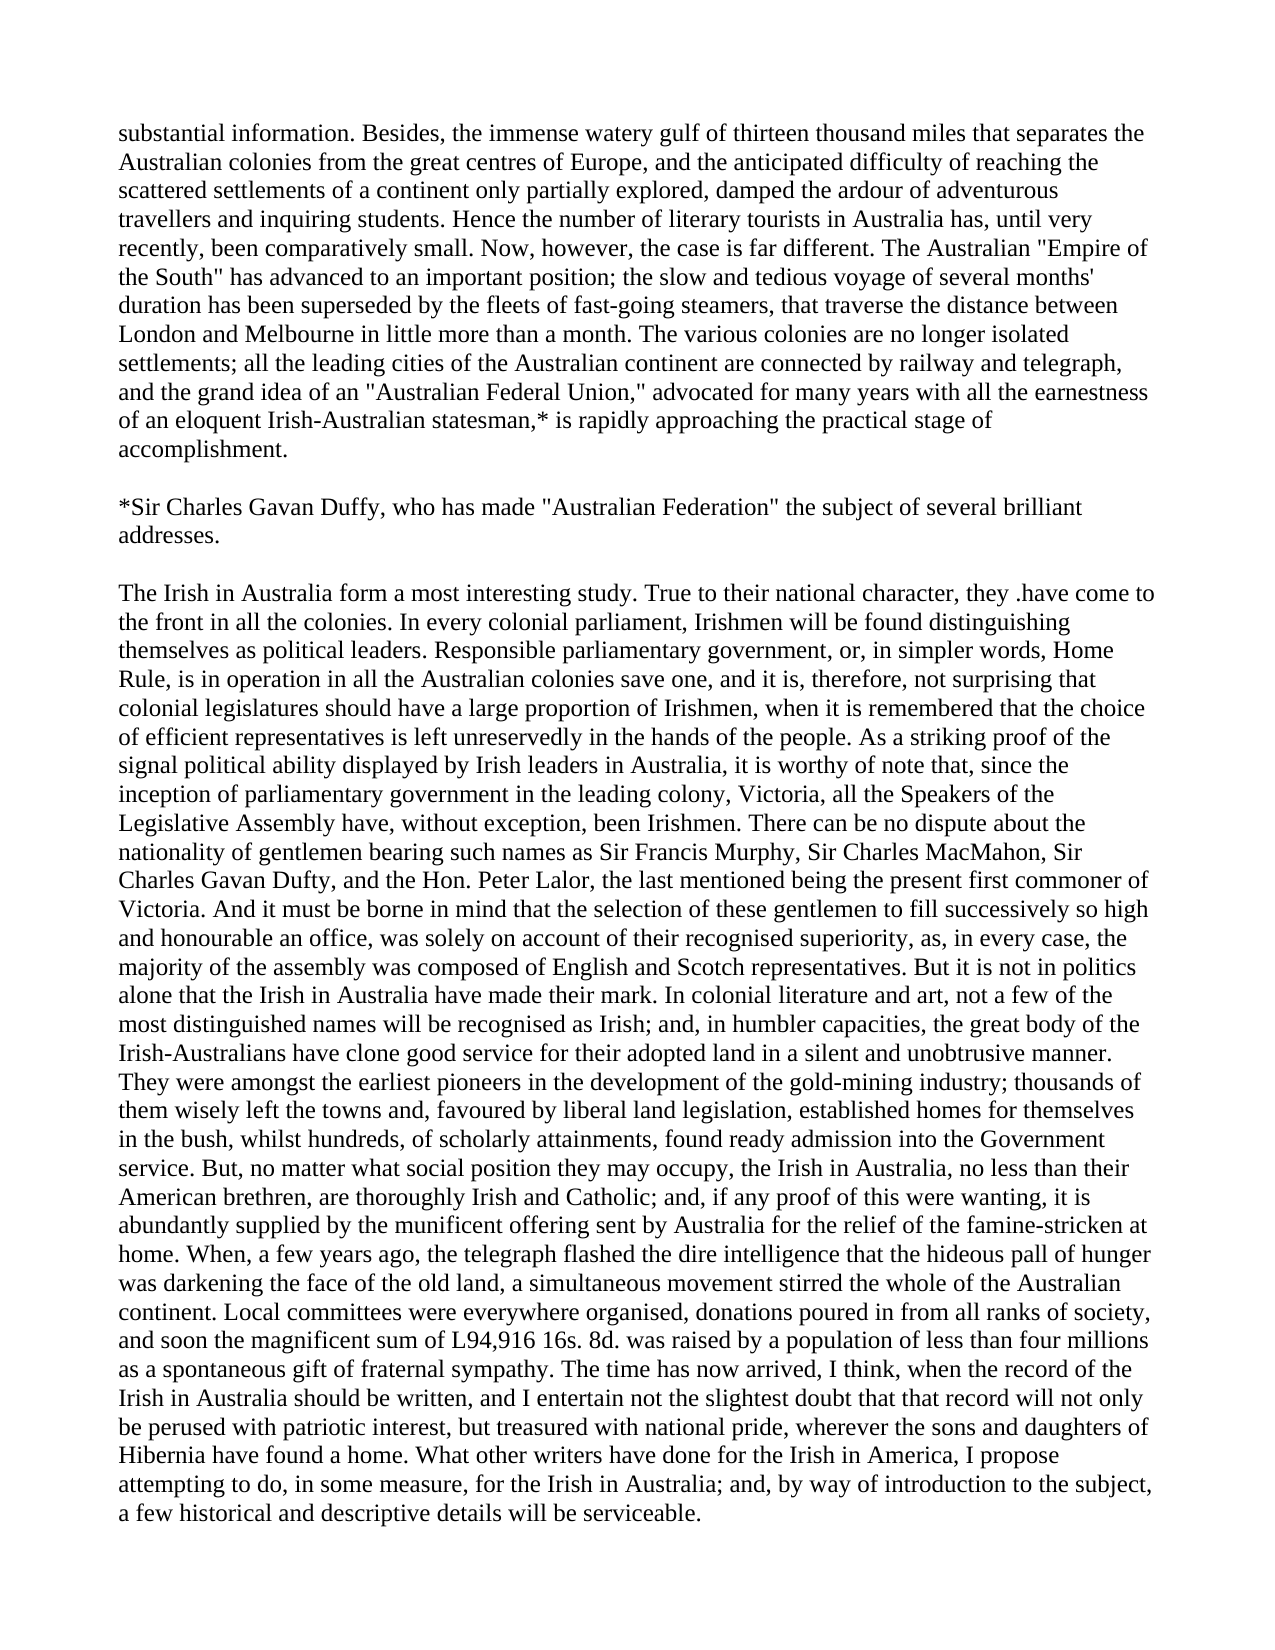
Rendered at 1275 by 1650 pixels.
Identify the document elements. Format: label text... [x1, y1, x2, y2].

text substantial information. Besides, the immense watery gulf of thirteen thousand miles that separates the Australian colonies from the great centres of Europe, and the anticipated difficulty of reaching the scattered settlements of a continent only partially explored, damped the ardour of adventurous travellers and inquiring students. Hence the number of literary tourists in Australia has, until very recently, been comparatively small. Now, however, the case is far different. The Australian "Empire of the South" has advanced to an important position; the slow and tedious voyage of several months' duration has been superseded by the fleets of fast-going steamers, that traverse the distance between London and Melbourne in little more than a month. The various colonies are no longer isolated settlements; all the leading cities of the Australian continent are connected by railway and telegraph, and the grand idea of an "Australian Federal Union," advocated for many years with all the earnestness of an eloquent Irish-Australian statesman,* is rapidly approaching the practical stage of accomplishment. [118, 118, 1157, 463]
text *Sir Charles Gavan Duffy, who has made "Australian Federation" the subject of several brilliant addresses. [118, 492, 1157, 549]
text The Irish in Australia form a most interesting study. True to their national character, they .have come to the front in all the colonies. In every colonial parliament, Irishmen will be found distinguishing themselves as political leaders. Responsible parliamentary government, or, in simpler words, Home Rule, is in operation in all the Australian colonies save one, and it is, therefore, not surprising that colonial legislatures should have a large proportion of Irishmen, when it is remembered that the choice of efficient representatives is left unreservedly in the hands of the people. As a striking proof of the signal political ability displayed by Irish leaders in Australia, it is worthy of note that, since the inception of parliamentary government in the leading colony, Victoria, all the Speakers of the Legislative Assembly have, without exception, been Irishmen. There can be no dispute about the nationality of gentlemen bearing such names as Sir Francis Murphy, Sir Charles MacMahon, Sir Charles Gavan Dufty, and the Hon. Peter Lalor, the last mentioned being the present first commoner of Victoria. And it must be borne in mind that the selection of these gentlemen to fill successively so high and honourable an office, was solely on account of their recognised superiority, as, in every case, the majority of the assembly was composed of English and Scotch representatives. But it is not in politics alone that the Irish in Australia have made their mark. In colonial literature and art, not a few of the most distinguished names will be recognised as Irish; and, in humbler capacities, the great body of the Irish-Australians have clone good service for their adopted land in a silent and unobtrusive manner. They were amongst the earliest pioneers in the development of the gold-mining industry; thousands of them wisely left the towns and, favoured by liberal land legislation, established homes for themselves in the bush, whilst hundreds, of scholarly attainments, found ready admission into the Government service. But, no matter what social position they may occupy, the Irish in Australia, no less than their American brethren, are thoroughly Irish and Catholic; and, if any proof of this were wanting, it is abundantly supplied by the munificent offering sent by Australia for the relief of the famine-stricken at home. When, a few years ago, the telegraph flashed the dire intelligence that the hideous pall of hunger was darkening the face of the old land, a simultaneous movement stirred the whole of the Australian continent. Local committees were everywhere organised, donations poured in from all ranks of society, and soon the magnificent sum of L94,916 16s. 8d. was raised by a population of less than four millions as a spontaneous gift of fraternal sympathy. The time has now arrived, I think, when the record of the Irish in Australia should be written, and I entertain not the slightest doubt that that record will not only be perused with patriotic interest, but treasured with national pride, wherever the sons and daughters of Hibernia have found a home. What other writers have done for the Irish in America, I propose attempting to do, in some measure, for the Irish in Australia; and, by way of introduction to the subject, a few historical and descriptive details will be serviceable. [118, 578, 1157, 1527]
